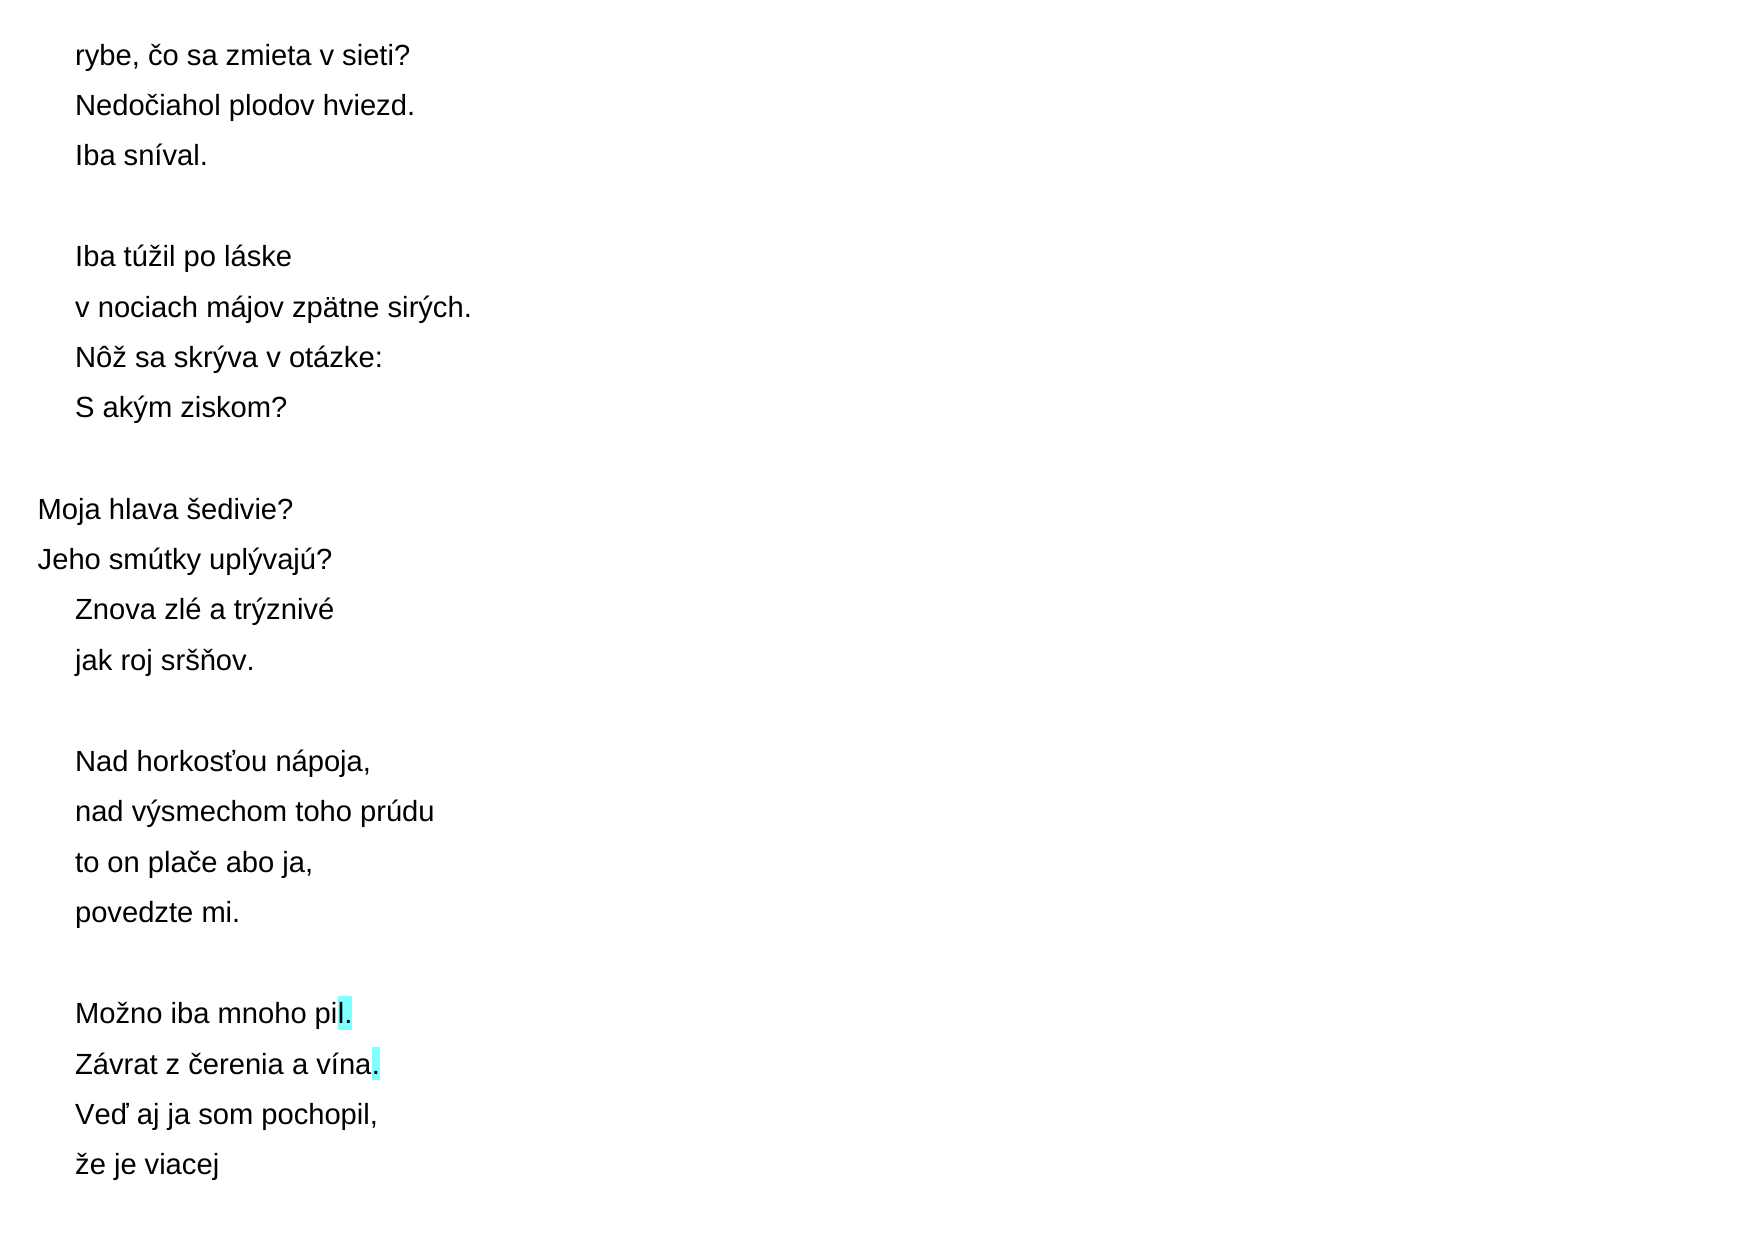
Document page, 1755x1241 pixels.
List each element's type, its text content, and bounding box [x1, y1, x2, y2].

text Iba túžil po láske [37, 239, 1148, 273]
text Jeho smútky uplývajú? [37, 542, 1148, 576]
text nad výsmechom toho prúdu [37, 794, 1148, 828]
text jak roj sršňov. [37, 643, 1148, 676]
text Závrat z čerenia a vína. [37, 1047, 1148, 1080]
text Iba sníval. [37, 138, 1148, 172]
text povedzte mi. [37, 895, 1148, 928]
text Možno iba mnoho pil. [37, 996, 1148, 1030]
text Nad horkosťou nápoja, [37, 744, 1148, 778]
text rybe, čo sa zmieta v sieti? [37, 37, 1148, 71]
text že je viacej [37, 1147, 1148, 1181]
text Nôž sa skrýva v otázke: [37, 340, 1148, 374]
text Moja hlava šedivie? [37, 492, 1148, 525]
text Znova zlé a trýznivé [37, 592, 1148, 626]
text Nedočiahol plodov hviezd. [37, 88, 1148, 121]
text to on plače abo ja, [37, 845, 1148, 878]
text Veď aj ja som pochopil, [37, 1097, 1148, 1131]
text v nociach májov zpätne sirých. [37, 290, 1148, 323]
text S akým ziskom? [37, 390, 1148, 424]
